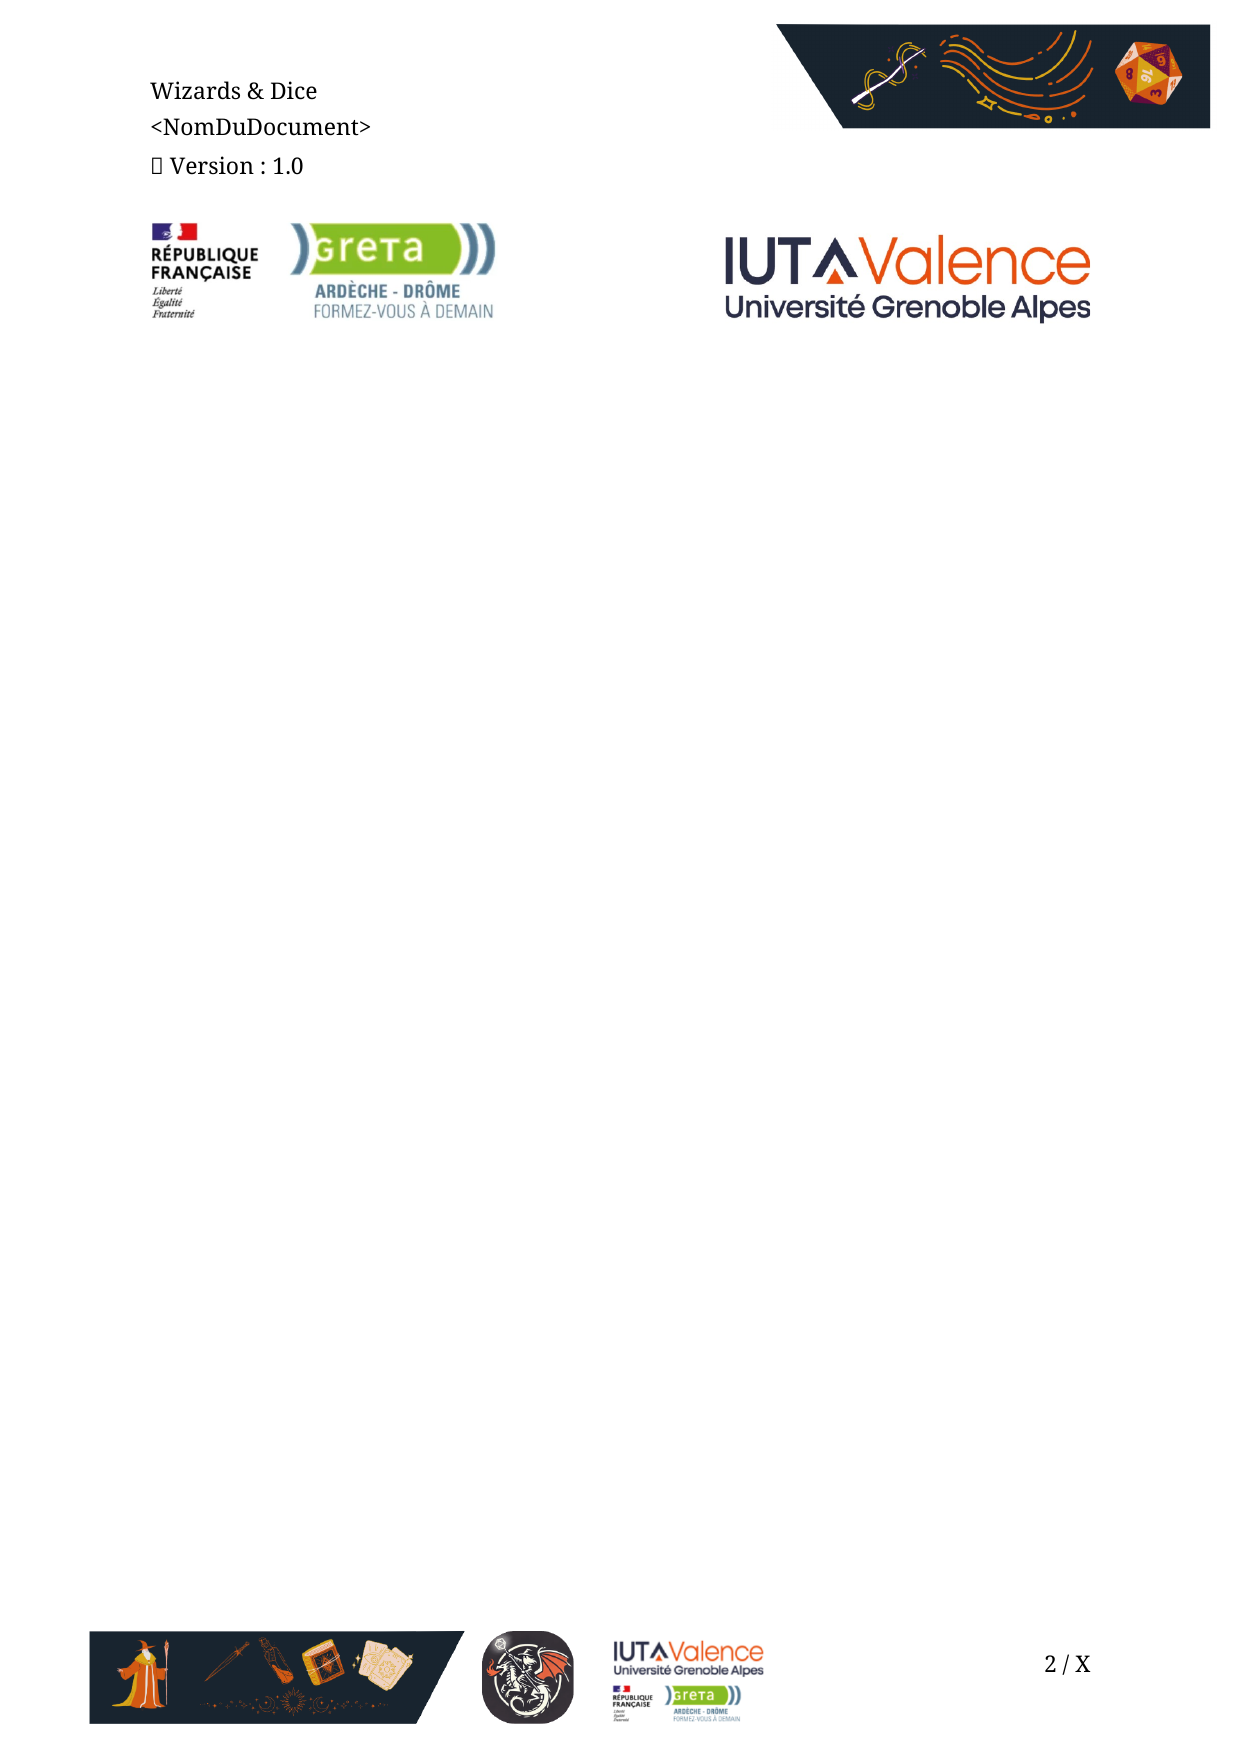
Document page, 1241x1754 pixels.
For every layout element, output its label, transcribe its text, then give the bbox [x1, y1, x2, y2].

picture [721, 232, 1091, 324]
picture [150, 221, 498, 321]
text 🔄 Version : 1.0 [150, 150, 1090, 181]
picture [81, 1620, 788, 1733]
picture [771, 21, 1218, 131]
